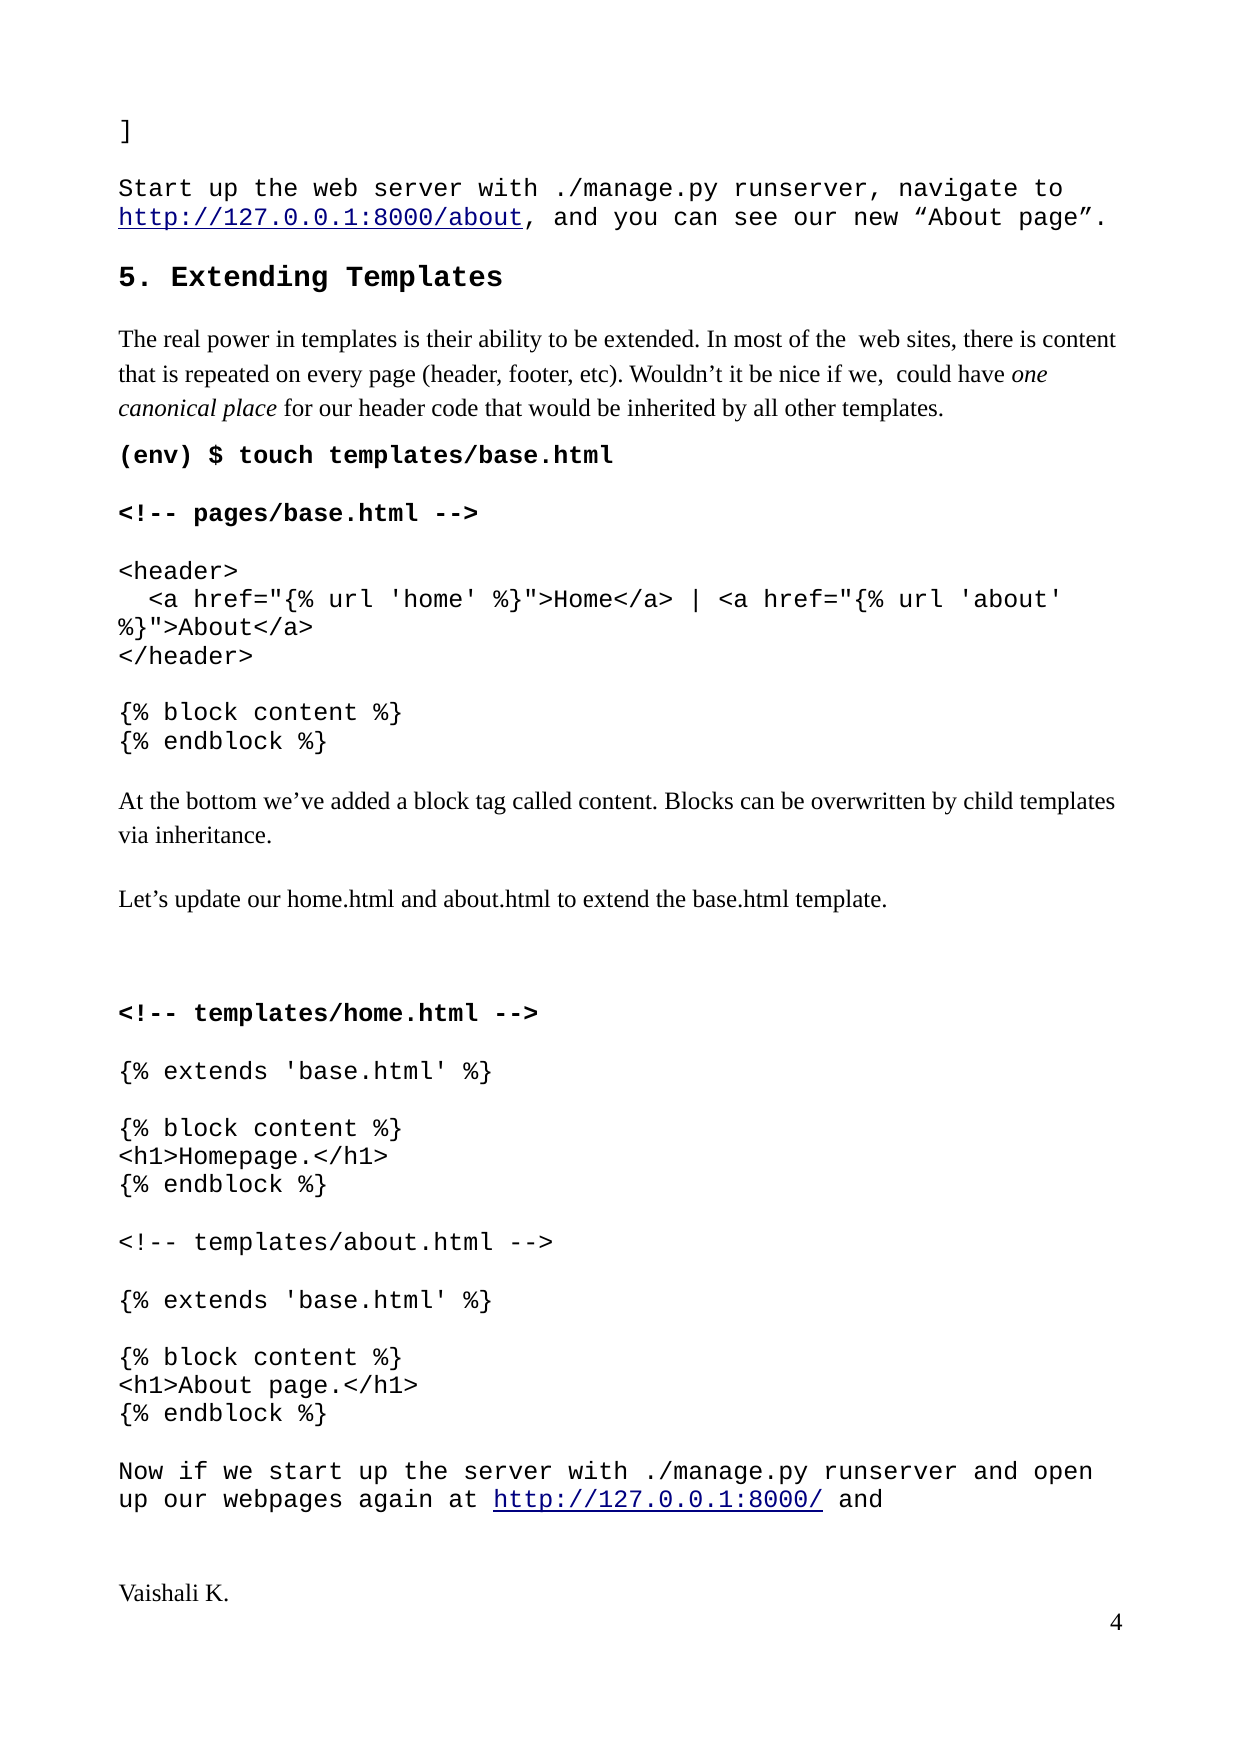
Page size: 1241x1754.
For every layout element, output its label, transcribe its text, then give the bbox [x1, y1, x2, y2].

text <!-- templates/about.html --> [118, 1230, 1122, 1258]
text {% block content %} [118, 1115, 1122, 1144]
text {% endblock %} [118, 728, 1122, 757]
text {% endblock %} [118, 1172, 1122, 1200]
text The real power in templates is their ability to be extended. In most of the web sites, there is content that is repeated on every page (header, footer, etc). Wouldn’t it be nice if we, could have one canonical place for our header code that would be inherited by all other templates. [118, 324, 1122, 422]
text {% block content %} [118, 700, 1122, 728]
text At the bottom we’ve added a block tag called content. Blocks can be overwritten by child templates via inheritance. [118, 786, 1122, 849]
text Now if we start up the server with ./manage.py runserver and open up our webpages again at http://127.0.0.1:8000/ and [118, 1459, 1122, 1515]
text <h1>Homepage.</h1> [118, 1144, 1122, 1172]
text {% block content %} [118, 1344, 1122, 1373]
text </header> [118, 643, 1122, 672]
text {% extends 'base.html' %} [118, 1059, 1122, 1087]
text {% endblock %} [118, 1401, 1122, 1429]
text Start up the web server with ./manage.py runserver, navigate to http://127.0.0.1:8000/about, and you can see our new “About page”. [118, 176, 1122, 233]
subtitle 5. Extending Templates [118, 262, 1122, 295]
text <h1>About page.</h1> [118, 1373, 1122, 1401]
text <!-- pages/base.html --> [118, 500, 1122, 529]
text <header> [118, 558, 1122, 587]
text {% extends 'base.html' %} [118, 1288, 1122, 1316]
text <a href="{% url 'home' %}">Home</a> | <a href="{% url 'about' %}">About</a> [118, 587, 1122, 643]
text Let’s update our home.html and about.html to extend the base.html template. [118, 884, 1122, 913]
text <!-- templates/home.html --> [118, 1001, 1122, 1029]
text (env) $ touch templates/base.html [118, 443, 1122, 471]
text ] [118, 118, 1122, 146]
